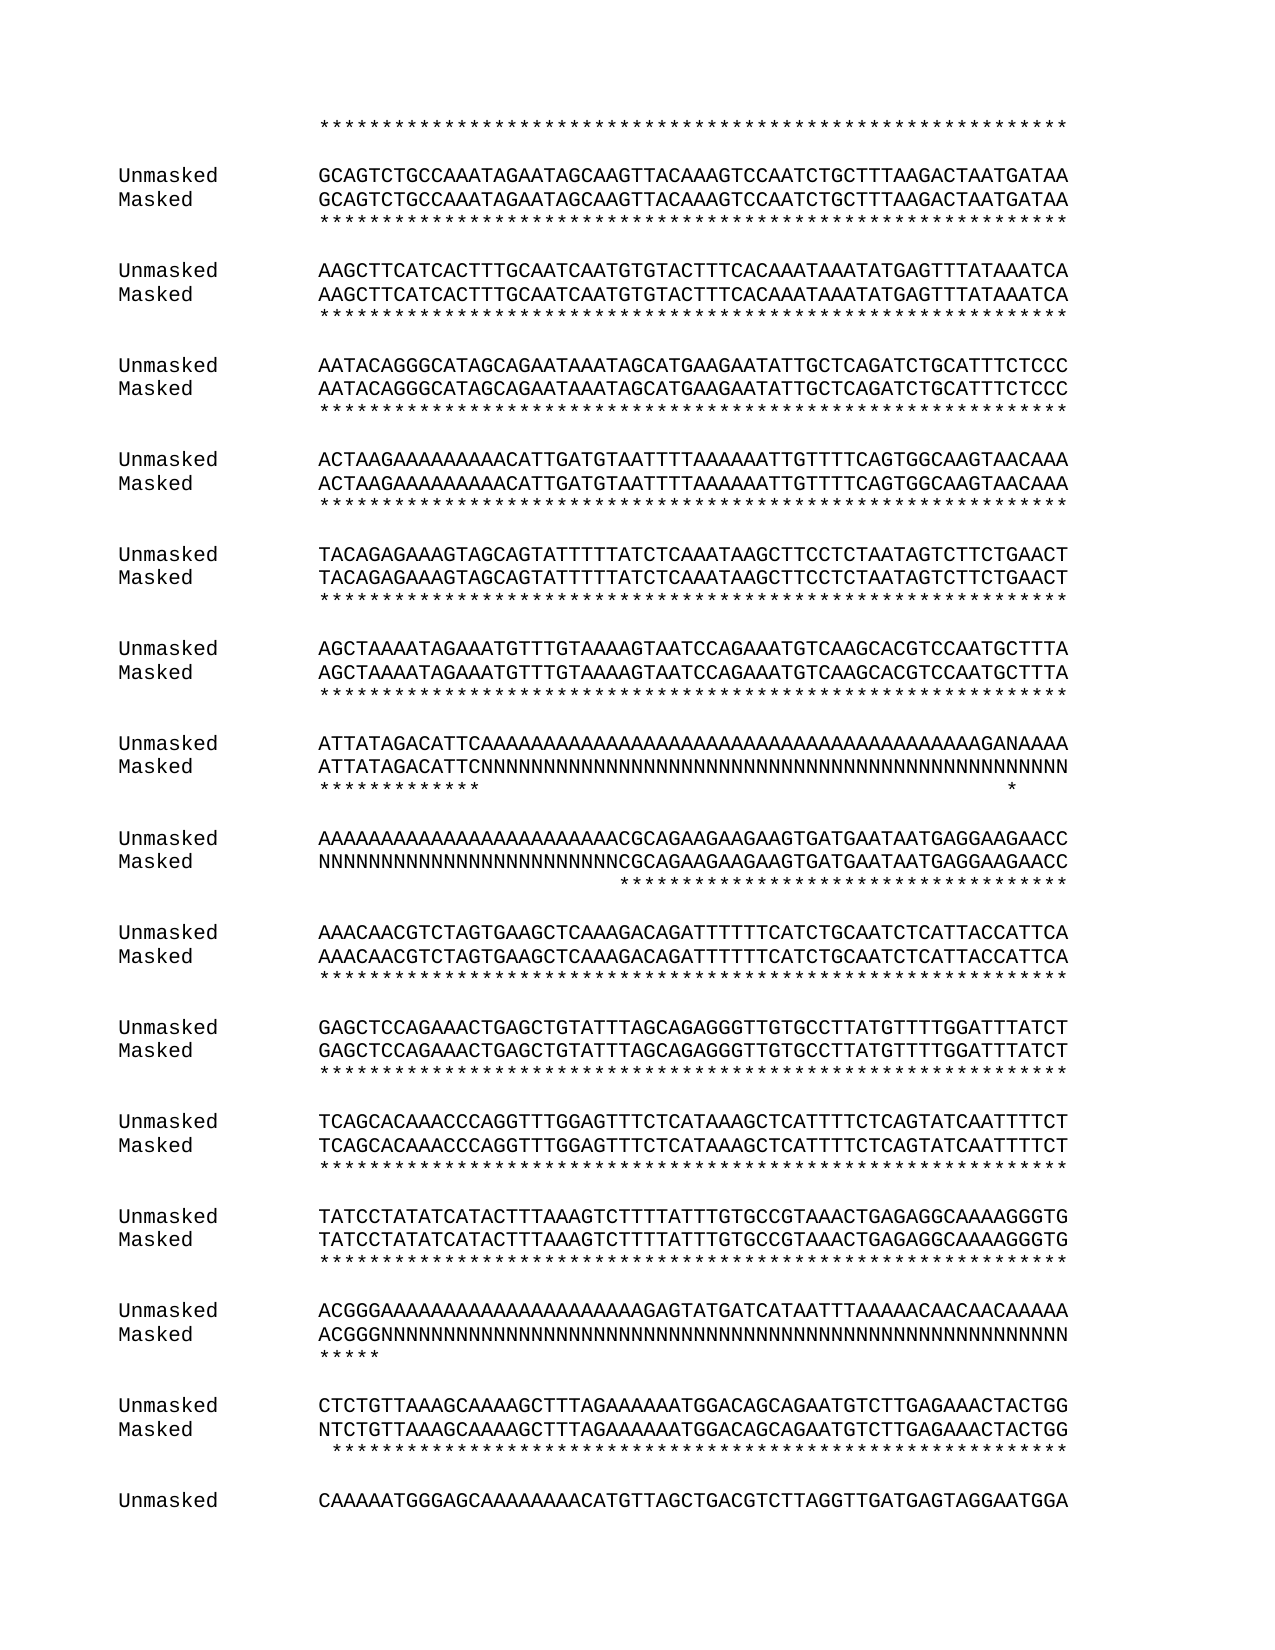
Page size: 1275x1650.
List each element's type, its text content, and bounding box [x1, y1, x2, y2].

text ************************************ [118, 875, 1157, 898]
text ************************************************************ [118, 213, 1157, 236]
text Masked AAACAACGTCTAGTGAAGCTCAAAGACAGATTTTTTCATCTGCAATCTCATTACCATTCA [118, 946, 1157, 969]
text Unmasked AATACAGGGCATAGCAGAATAAATAGCATGAAGAATATTGCTCAGATCTGCATTTCTCCC [118, 354, 1157, 378]
text Masked NNNNNNNNNNNNNNNNNNNNNNNNCGCAGAAGAAGAAGTGATGAATAATGAGGAAGAACC [118, 851, 1157, 875]
text Masked TCAGCACAAACCCAGGTTTGGAGTTTCTCATAAAGCTCATTTTCTCAGTATCAATTTTCT [118, 1135, 1157, 1158]
text Masked AATACAGGGCATAGCAGAATAAATAGCATGAAGAATATTGCTCAGATCTGCATTTCTCCC [118, 378, 1157, 402]
text ************************************************************ [118, 496, 1157, 520]
text ************************************************************ [118, 1158, 1157, 1182]
text Unmasked TCAGCACAAACCCAGGTTTGGAGTTTCTCATAAAGCTCATTTTCTCAGTATCAATTTTCT [118, 1111, 1157, 1135]
text ************************************************************ [118, 402, 1157, 426]
text Unmasked AAAAAAAAAAAAAAAAAAAAAAAACGCAGAAGAAGAAGTGATGAATAATGAGGAAGAACC [118, 827, 1157, 851]
text ************************************************************ [118, 1064, 1157, 1088]
text Unmasked GCAGTCTGCCAAATAGAATAGCAAGTTACAAAGTCCAATCTGCTTTAAGACTAATGATAA [118, 165, 1157, 189]
text Masked ATTATAGACATTCNNNNNNNNNNNNNNNNNNNNNNNNNNNNNNNNNNNNNNNNNNNNNNN [118, 757, 1157, 780]
text ************************************************************ [118, 591, 1157, 615]
text ************* * [118, 780, 1157, 804]
text Unmasked ACTAAGAAAAAAAAACATTGATGTAATTTTAAAAAATTGTTTTCAGTGGCAAGTAACAAA [118, 449, 1157, 473]
text Unmasked AAACAACGTCTAGTGAAGCTCAAAGACAGATTTTTTCATCTGCAATCTCATTACCATTCA [118, 922, 1157, 946]
text Masked TACAGAGAAAGTAGCAGTATTTTTATCTCAAATAAGCTTCCTCTAATAGTCTTCTGAACT [118, 567, 1157, 591]
text Unmasked ACGGGAAAAAAAAAAAAAAAAAAAAAGAGTATGATCATAATTTAAAAACAACAACAAAAA [118, 1300, 1157, 1324]
text ************************************************************ [118, 307, 1157, 331]
text ************************************************************ [118, 118, 1157, 142]
text ************************************************************ [118, 969, 1157, 993]
text Masked NTCTGTTAAAGCAAAAGCTTTAGAAAAAATGGACAGCAGAATGTCTTGAGAAACTACTGG [118, 1419, 1157, 1442]
text Masked ACTAAGAAAAAAAAACATTGATGTAATTTTAAAAAATTGTTTTCAGTGGCAAGTAACAAA [118, 473, 1157, 496]
text Unmasked TACAGAGAAAGTAGCAGTATTTTTATCTCAAATAAGCTTCCTCTAATAGTCTTCTGAACT [118, 544, 1157, 567]
text Masked TATCCTATATCATACTTTAAAGTCTTTTATTTGTGCCGTAAACTGAGAGGCAAAAGGGTG [118, 1229, 1157, 1253]
text Masked AAGCTTCATCACTTTGCAATCAATGTGTACTTTCACAAATAAATATGAGTTTATAAATCA [118, 284, 1157, 307]
text Unmasked GAGCTCCAGAAACTGAGCTGTATTTAGCAGAGGGTTGTGCCTTATGTTTTGGATTTATCT [118, 1017, 1157, 1040]
text Unmasked TATCCTATATCATACTTTAAAGTCTTTTATTTGTGCCGTAAACTGAGAGGCAAAAGGGTG [118, 1206, 1157, 1229]
text *********************************************************** [118, 1442, 1157, 1466]
text Masked AGCTAAAATAGAAATGTTTGTAAAAGTAATCCAGAAATGTCAAGCACGTCCAATGCTTTA [118, 662, 1157, 686]
text ************************************************************ [118, 686, 1157, 709]
text Unmasked CTCTGTTAAAGCAAAAGCTTTAGAAAAAATGGACAGCAGAATGTCTTGAGAAACTACTGG [118, 1395, 1157, 1419]
text ************************************************************ [118, 1253, 1157, 1277]
text Unmasked CAAAAATGGGAGCAAAAAAAACATGTTAGCTGACGTCTTAGGTTGATGAGTAGGAATGGA [118, 1489, 1157, 1513]
text Masked GAGCTCCAGAAACTGAGCTGTATTTAGCAGAGGGTTGTGCCTTATGTTTTGGATTTATCT [118, 1040, 1157, 1064]
text ***** [118, 1348, 1157, 1371]
text Masked GCAGTCTGCCAAATAGAATAGCAAGTTACAAAGTCCAATCTGCTTTAAGACTAATGATAA [118, 189, 1157, 213]
text Unmasked AGCTAAAATAGAAATGTTTGTAAAAGTAATCCAGAAATGTCAAGCACGTCCAATGCTTTA [118, 638, 1157, 662]
text Unmasked ATTATAGACATTCAAAAAAAAAAAAAAAAAAAAAAAAAAAAAAAAAAAAAAAAGANAAAA [118, 733, 1157, 757]
text Masked ACGGGNNNNNNNNNNNNNNNNNNNNNNNNNNNNNNNNNNNNNNNNNNNNNNNNNNNNNNN [118, 1324, 1157, 1348]
text Unmasked AAGCTTCATCACTTTGCAATCAATGTGTACTTTCACAAATAAATATGAGTTTATAAATCA [118, 260, 1157, 284]
